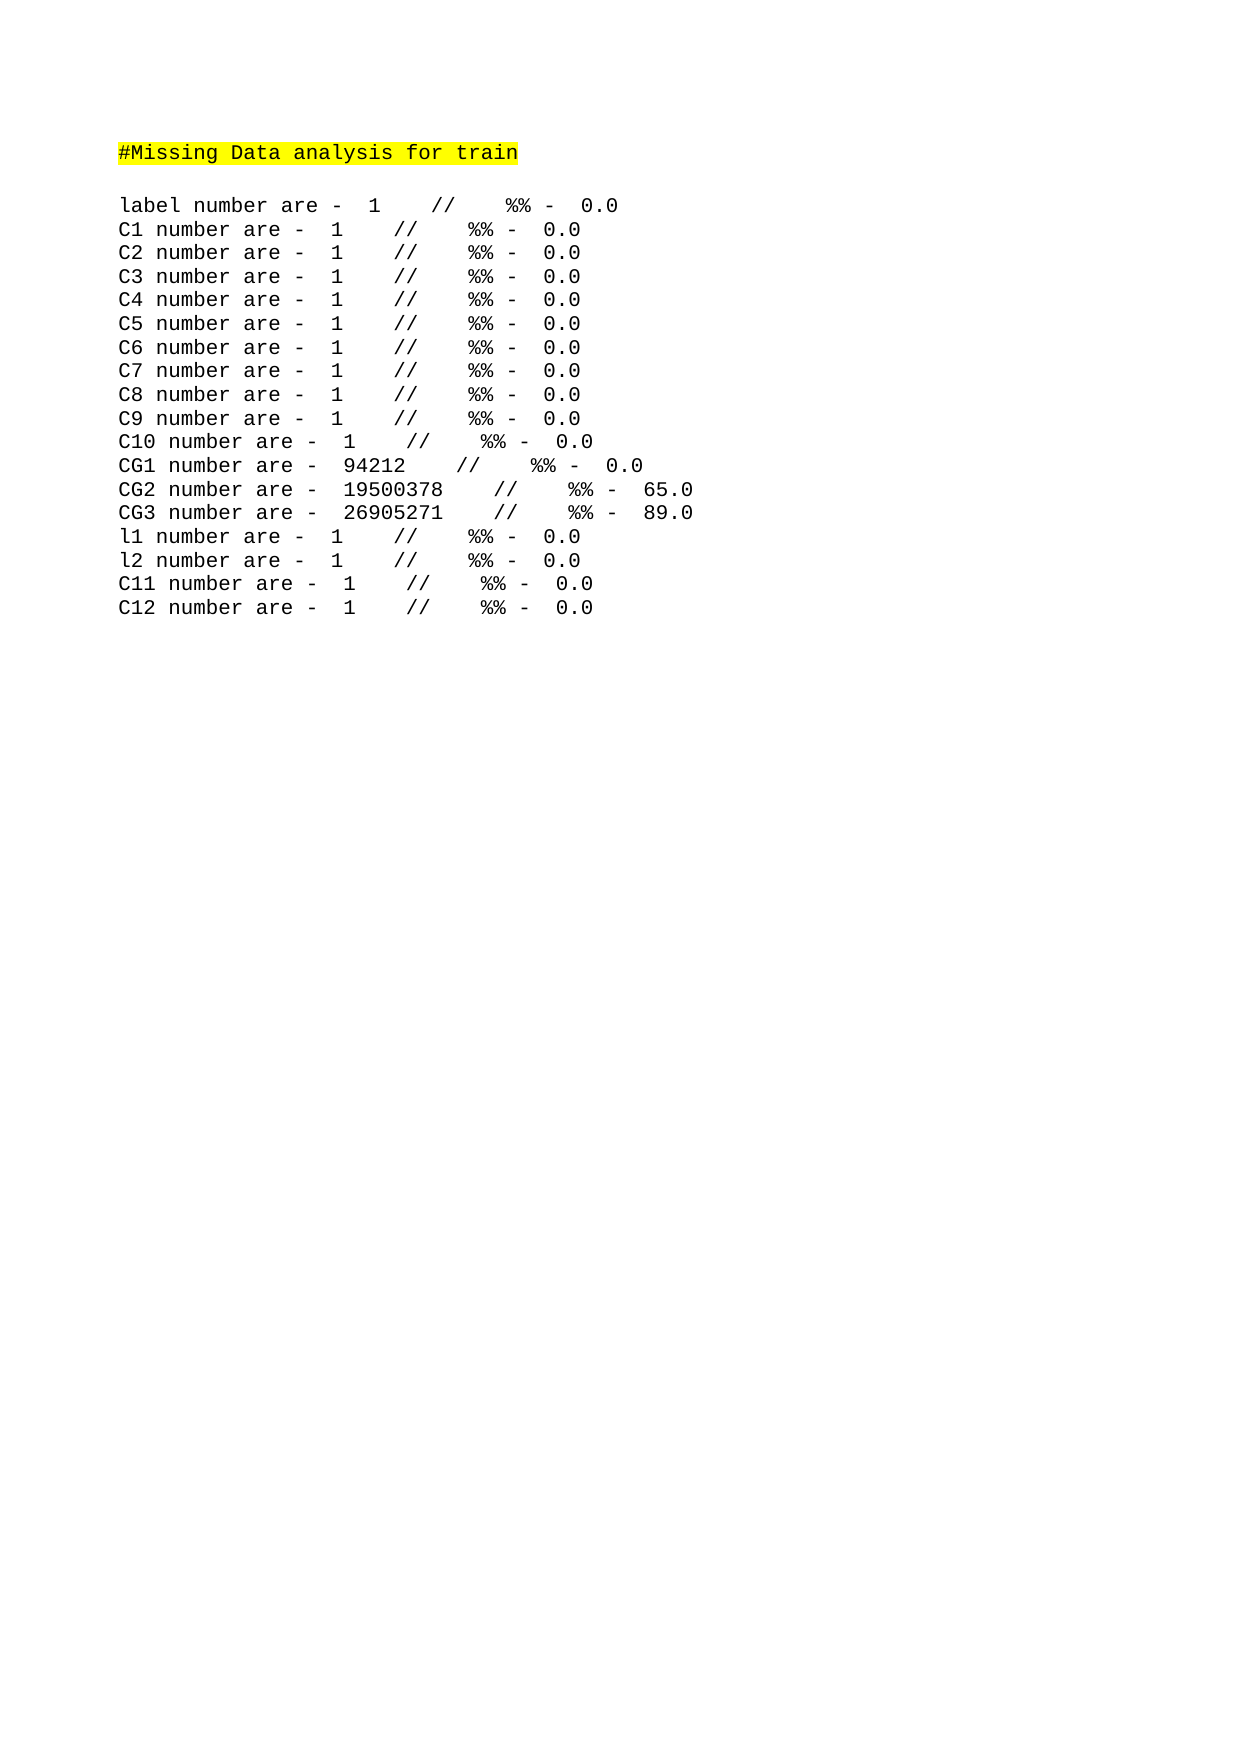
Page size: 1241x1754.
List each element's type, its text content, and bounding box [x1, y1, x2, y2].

text C12 number are - 1 // %% - 0.0 [118, 597, 1122, 621]
text C2 number are - 1 // %% - 0.0 [118, 242, 1122, 266]
text C1 number are - 1 // %% - 0.0 [118, 218, 1122, 242]
text C6 number are - 1 // %% - 0.0 [118, 337, 1122, 360]
text #Missing Data analysis for train [118, 142, 1122, 165]
text C3 number are - 1 // %% - 0.0 [118, 266, 1122, 289]
text CG3 number are - 26905271 // %% - 89.0 [118, 502, 1122, 526]
text l2 number are - 1 // %% - 0.0 [118, 549, 1122, 573]
text C8 number are - 1 // %% - 0.0 [118, 384, 1122, 408]
text C4 number are - 1 // %% - 0.0 [118, 289, 1122, 313]
text l1 number are - 1 // %% - 0.0 [118, 526, 1122, 549]
text C9 number are - 1 // %% - 0.0 [118, 408, 1122, 431]
text CG1 number are - 94212 // %% - 0.0 [118, 455, 1122, 479]
text CG2 number are - 19500378 // %% - 65.0 [118, 479, 1122, 502]
text C11 number are - 1 // %% - 0.0 [118, 573, 1122, 597]
text C5 number are - 1 // %% - 0.0 [118, 313, 1122, 337]
text C10 number are - 1 // %% - 0.0 [118, 431, 1122, 455]
text C7 number are - 1 // %% - 0.0 [118, 360, 1122, 384]
text label number are - 1 // %% - 0.0 [118, 195, 1122, 218]
